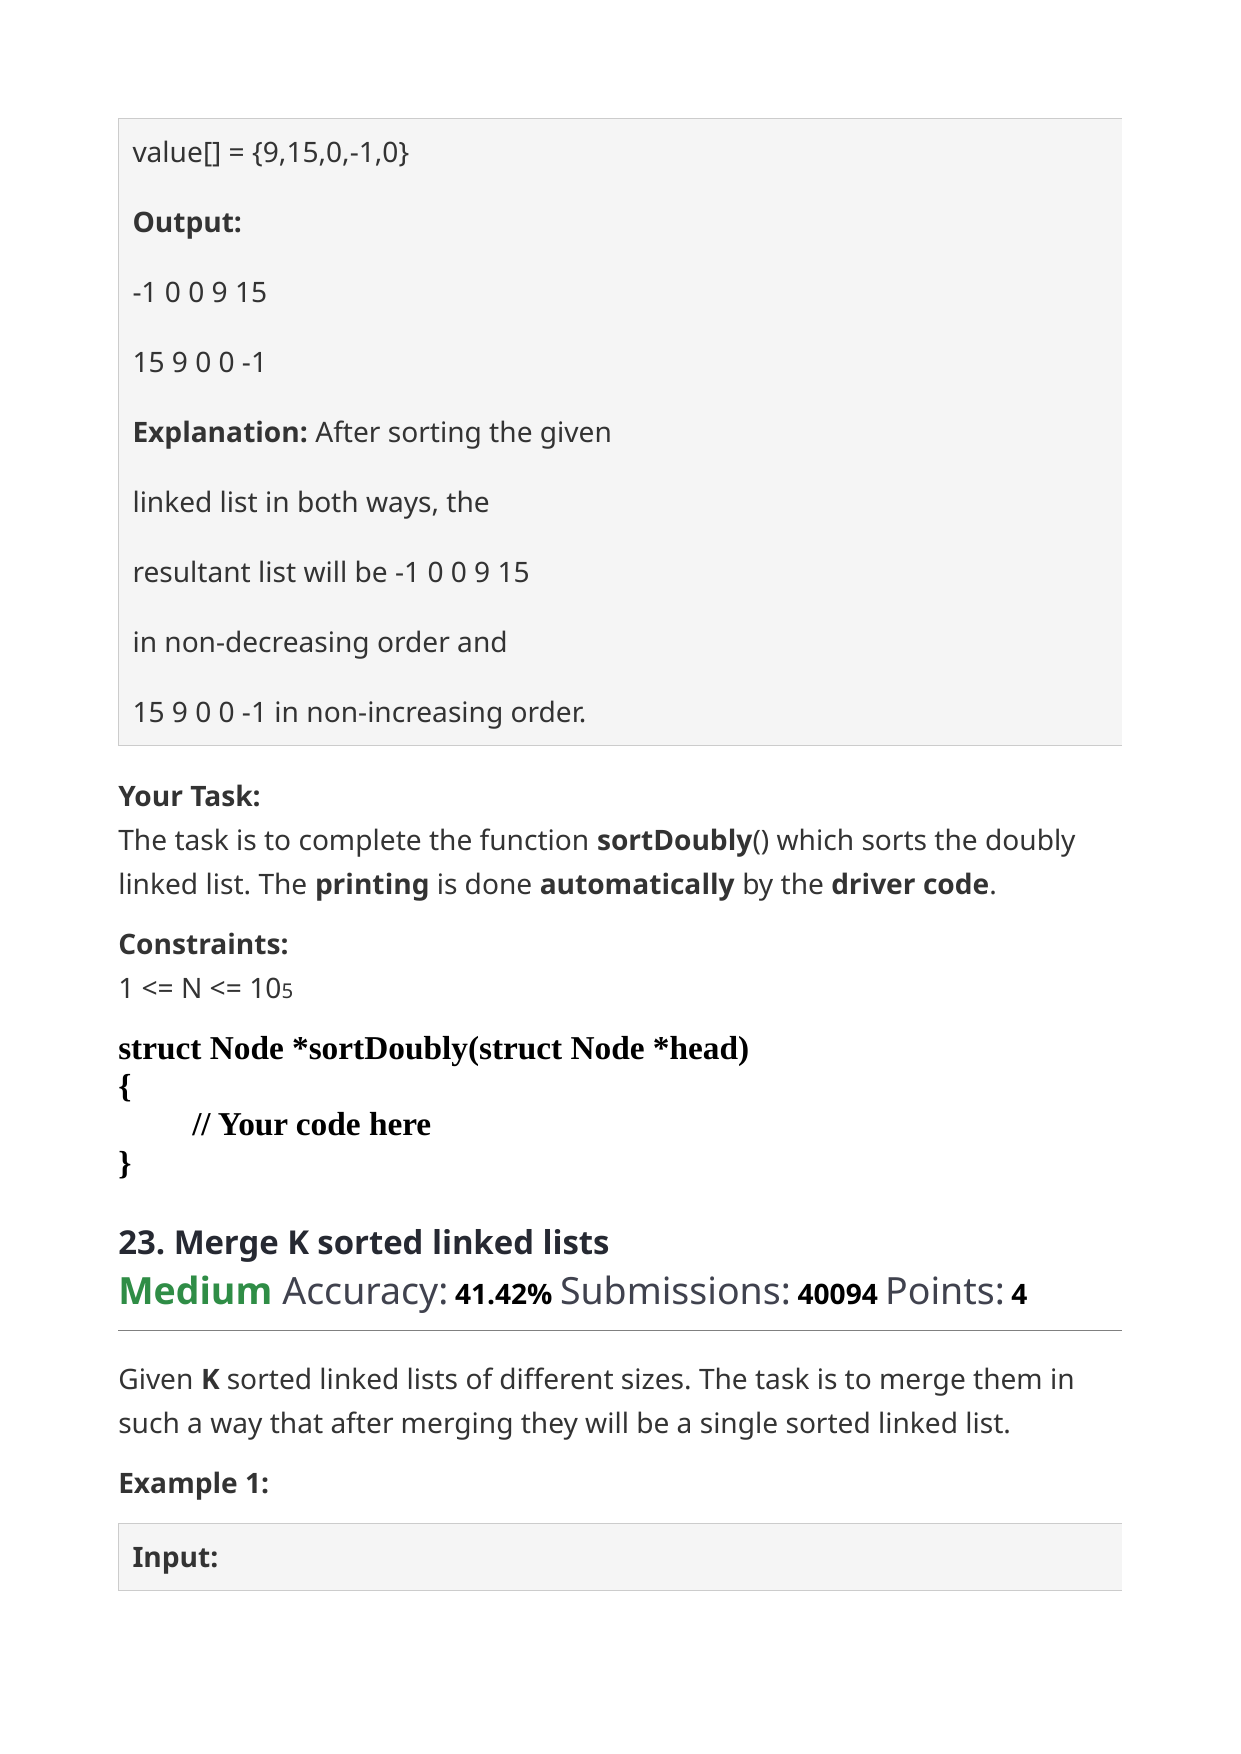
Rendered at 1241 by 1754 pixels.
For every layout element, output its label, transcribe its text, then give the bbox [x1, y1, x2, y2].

text resultant list will be -1 0 0 9 15 [119, 538, 1122, 591]
text Input: [119, 1524, 1122, 1590]
text -1 0 0 9 15 [119, 258, 1122, 311]
text 15 9 0 0 -1 in non-increasing order. [119, 678, 1122, 745]
text 23. Merge K sorted linked lists [118, 1220, 1122, 1264]
text Medium Accuracy: 41.42% Submissions: 40094 Points: 4 [118, 1264, 1099, 1315]
text Example 1: [118, 1463, 1122, 1502]
text struct Node *sortDoubly(struct Node *head) [118, 1028, 1122, 1066]
text linked list in both ways, the [119, 468, 1122, 521]
text { [118, 1066, 1122, 1105]
text 15 9 0 0 -1 [119, 328, 1122, 381]
text Your Task: The task is to complete the function sortDoubly() which sorts the doubly linked list. The printing is done automatically by the driver code. [118, 776, 1122, 903]
text Constraints: 1 <= N <= 105 [118, 924, 1122, 1007]
text in non-decreasing order and [119, 608, 1122, 661]
text Explanation: After sorting the given [119, 398, 1122, 451]
text Given K sorted linked lists of different sizes. The task is to merge them in such a way that after merging they will be a single sorted linked list. [118, 1360, 1122, 1442]
text Output: [119, 188, 1122, 241]
text } [118, 1143, 1122, 1181]
text // Your code here [118, 1105, 1122, 1143]
text value[] = {9,15,0,-1,0} [119, 119, 1122, 171]
